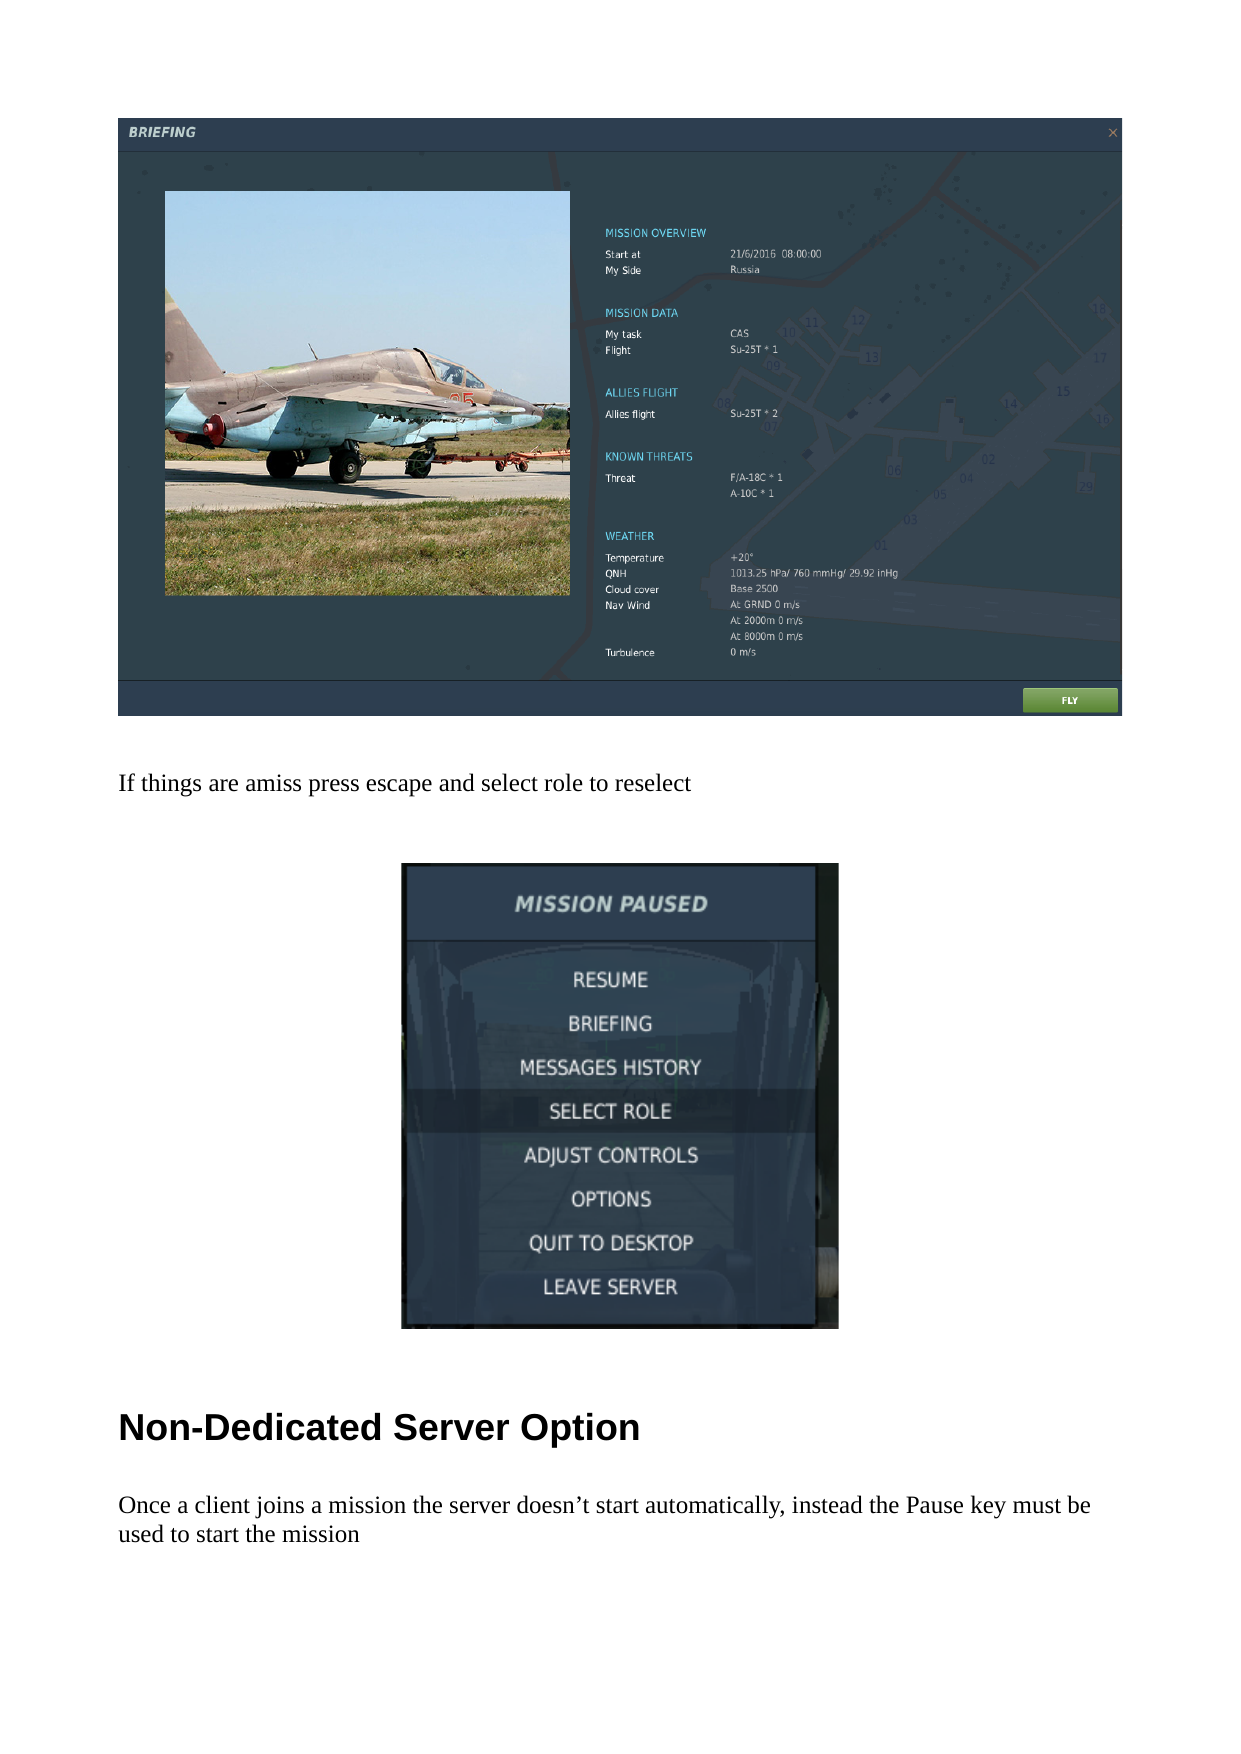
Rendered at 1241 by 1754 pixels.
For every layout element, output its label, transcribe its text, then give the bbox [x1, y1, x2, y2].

text Once a client joins a mission the server doesn’t start automatically, instead the Pause key must be used to start the mission [118, 1490, 1122, 1547]
text If things are amiss press escape and select role to reselect [118, 768, 1122, 797]
picture [118, 118, 1123, 716]
subtitle Non-Dedicated Server Option [118, 1406, 1122, 1449]
picture [401, 863, 839, 1329]
